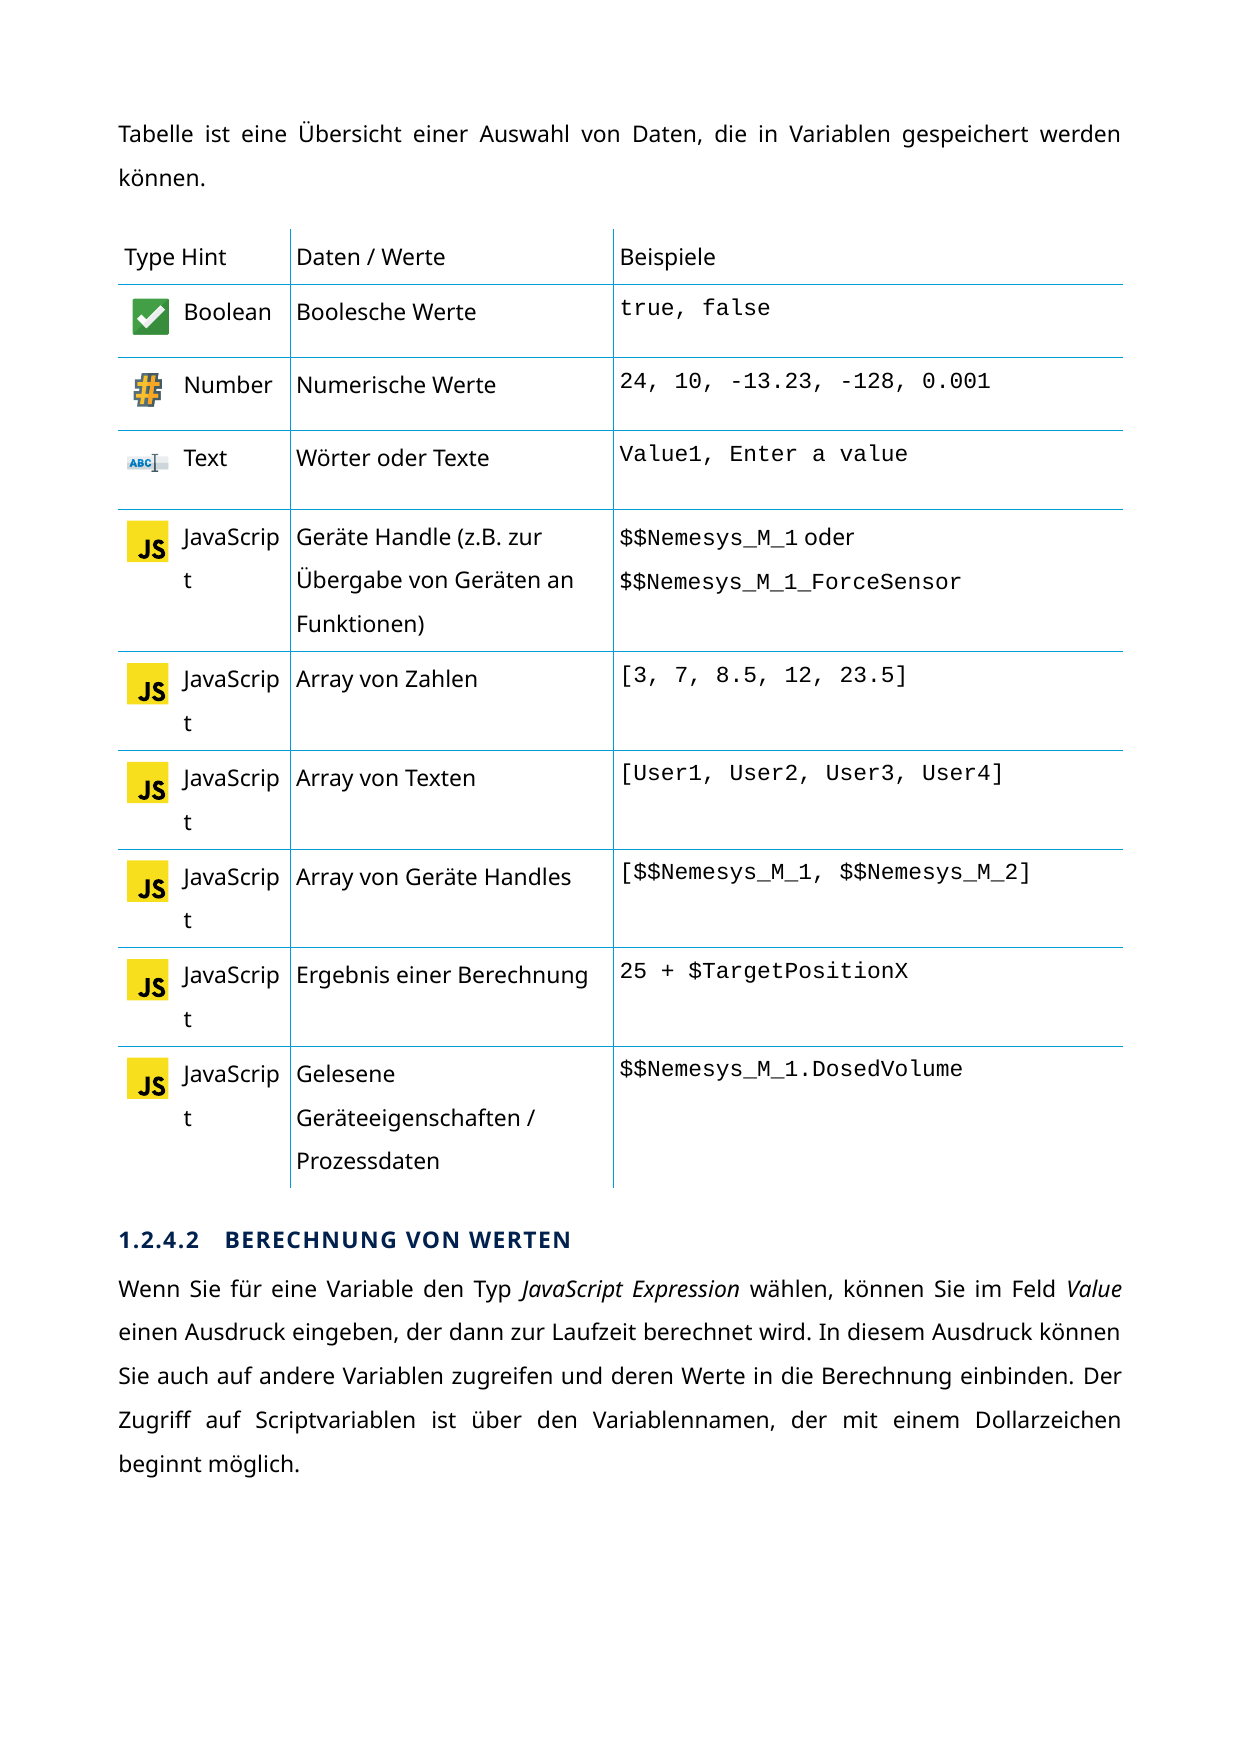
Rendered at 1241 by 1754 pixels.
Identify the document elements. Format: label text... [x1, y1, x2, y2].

table_cell 24, 10, -13.23, -128, 0.001 [614, 358, 1123, 430]
table_cell [$$Nemesys_M_1, $$Nemesys_M_2] [614, 850, 1123, 947]
table_cell Boolesche Werte [291, 285, 613, 357]
table_cell Value1, Enter a value [614, 431, 1123, 509]
table_cell JavaScript [178, 510, 290, 651]
table_cell Text [178, 431, 290, 509]
table_cell Wörter oder Texte [291, 431, 613, 509]
table_cell Numerische Werte [291, 358, 613, 430]
table_cell [3, 7, 8.5, 12, 23.5] [614, 652, 1123, 750]
table_cell Ergebnis einer Berechnung [291, 948, 613, 1046]
subtitle Berechnung von Werten [118, 1224, 1122, 1255]
table_cell [118, 652, 177, 750]
table_header Type Hint [118, 229, 290, 284]
table_cell JavaScript [178, 751, 290, 848]
table_cell JavaScript [178, 948, 290, 1046]
table_cell Array von Zahlen [291, 652, 613, 750]
table_cell [118, 285, 177, 357]
table_header Daten / Werte [291, 229, 613, 284]
table_cell $$Nemesys_M_1.DosedVolume [614, 1047, 1123, 1188]
table_cell $$Nemesys_M_1 oder $$Nemesys_M_1_ForceSensor [614, 510, 1123, 651]
table_header Beispiele [614, 229, 1123, 284]
text Tabelle ist eine Übersicht einer Auswahl von Daten, die in Variablen gespeichert werden können. [118, 118, 1122, 193]
table_cell Gelesene Geräteeigenschaften / Prozessdaten [291, 1047, 613, 1188]
table_cell [118, 358, 177, 430]
table_cell [118, 751, 177, 848]
table_cell Geräte Handle (z.B. zur Übergabe von Geräten an Funktionen) [291, 510, 613, 651]
table_cell 25 + $TargetPositionX [614, 948, 1123, 1046]
table_cell [118, 431, 177, 509]
table_cell Number [178, 358, 290, 430]
table_cell JavaScript [178, 1047, 290, 1188]
table_cell Boolean [178, 285, 290, 357]
table_cell [118, 510, 177, 651]
table_cell JavaScript [178, 652, 290, 750]
text Wenn Sie für eine Variable den Typ JavaScript Expression wählen, können Sie im Feld Value einen Ausdruck eingeben, der dann zur Laufzeit berechnet wird. In diesem Ausdruck können Sie auch auf andere Variablen zugreifen und deren Werte in die Berechnung einbinden. Der Zugriff auf Scriptvariablen ist über den Variablennamen, der mit einem Dollarzeichen beginnt möglich. [118, 1273, 1122, 1479]
table_cell Array von Geräte Handles [291, 850, 613, 947]
table_cell [118, 948, 177, 1046]
table_cell [118, 1047, 177, 1188]
table_cell [User1, User2, User3, User4] [614, 751, 1123, 848]
table_cell [118, 850, 177, 947]
table_cell Array von Texten [291, 751, 613, 848]
table_cell true, false [614, 285, 1123, 357]
table_cell JavaScript [178, 850, 290, 947]
